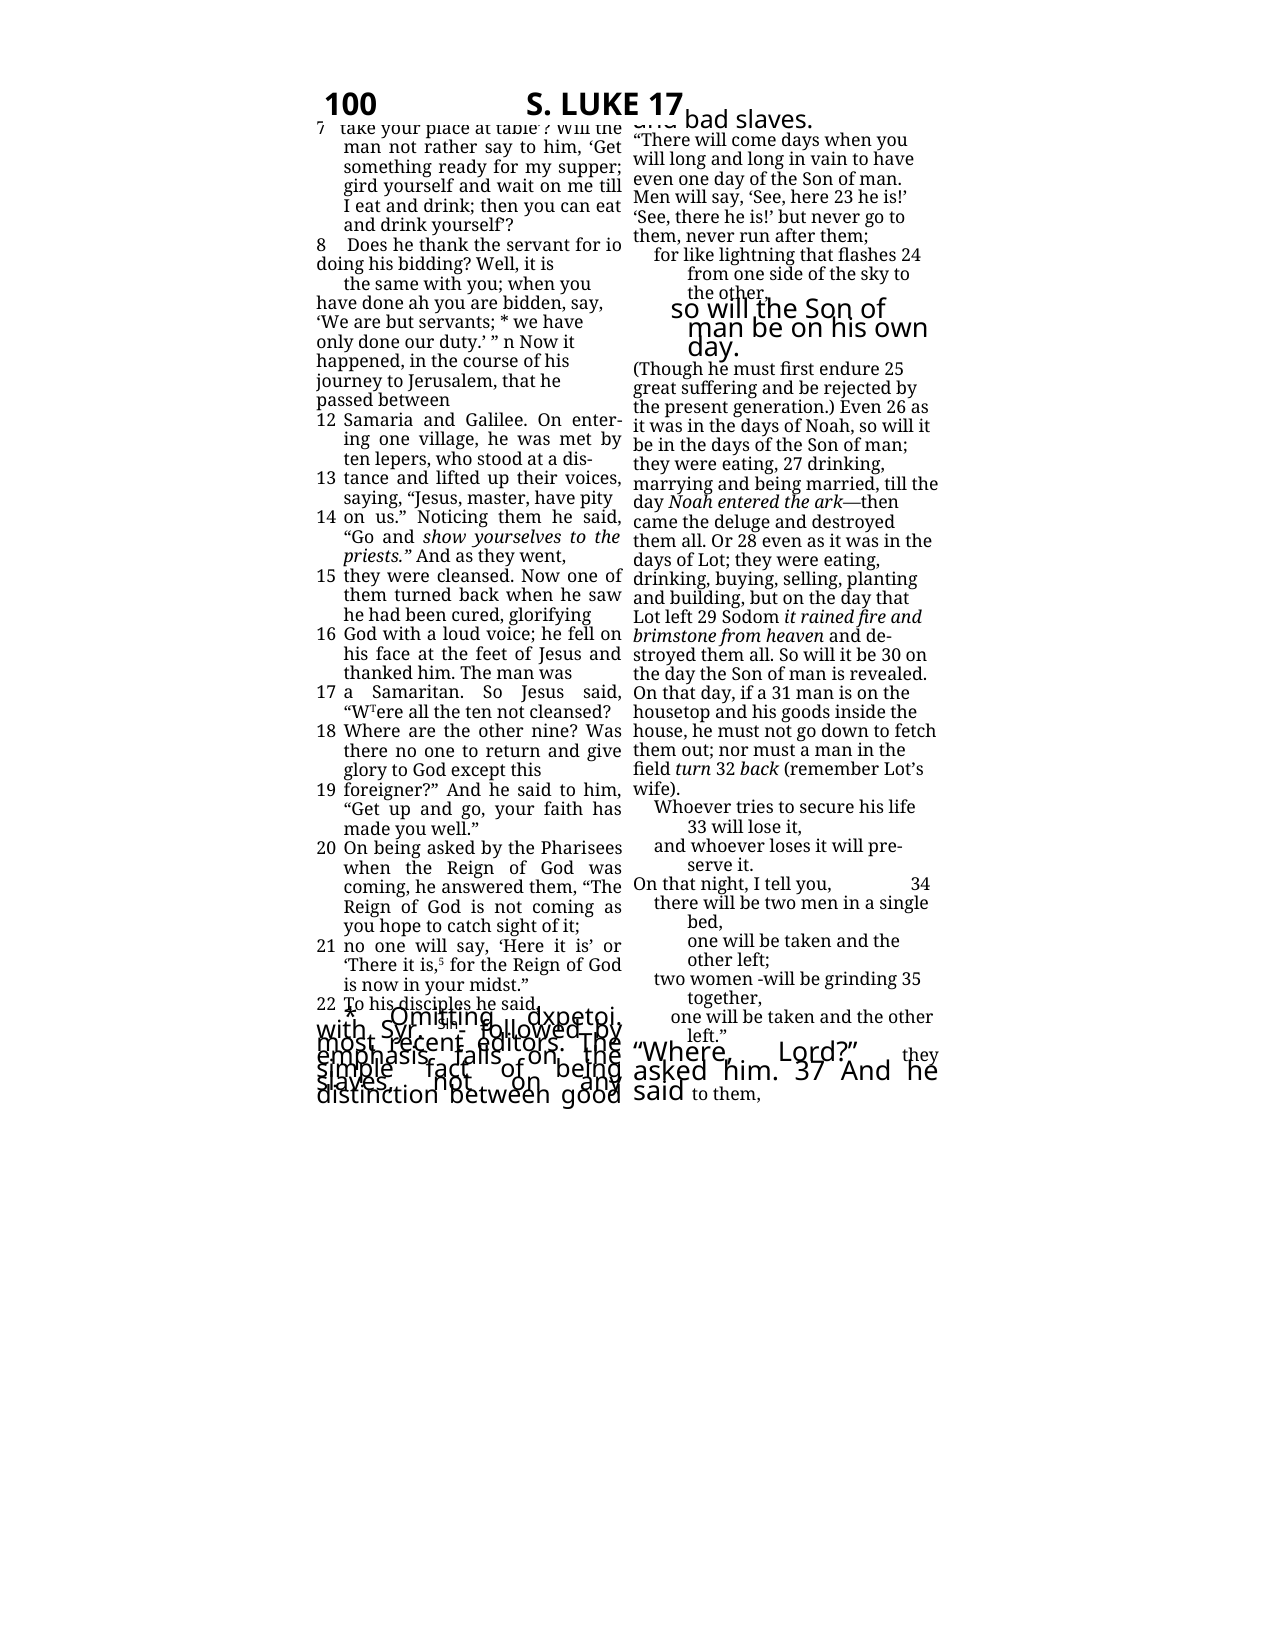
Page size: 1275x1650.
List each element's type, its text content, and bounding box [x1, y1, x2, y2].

list take your place at table’? Will the man not rather say to him, ‘Get something ready for my supper; gird yourself and wait on me till I eat and drink; then you can eat and drink yourself’? [316, 118, 622, 235]
text two women -will be grinding 35 together, [654, 970, 939, 1008]
list no one will say, ‘Here it is’ or ‘There it is,5 for the Reign of God is now in your midst.” [316, 937, 622, 995]
text * Omitting dxpetoi. with Syr. Sln- fol­lowed by most recent editors. The em­phasis falls on the simple fact of being slaves, not on any distinction between good and bad slaves. [633, 118, 939, 132]
text there will be two men in a single bed, [654, 894, 939, 932]
text * Omitting dxpetoi. with Syr. Sln- fol­lowed by most recent editors. The em­phasis falls on the simple fact of being slaves, not on any distinction between good and bad slaves. [316, 1014, 622, 1106]
list Does he thank the servant for io doing his bidding? Well, it is [316, 235, 622, 274]
list a Samaritan. So Jesus said, “WTere all the ten not cleansed? [316, 683, 622, 722]
text for like lightning that flashes 24 from one side of the sky to the other, [654, 246, 939, 303]
list on us.” Noticing them he said, “Go and show yourselves to the priests.” And as they went, [316, 508, 622, 567]
text Whoever tries to secure his life 33 will lose it, [654, 799, 939, 837]
list tance and lifted up their voices, saying, “Jesus, master, have pity [316, 469, 622, 508]
list Samaria and Galilee. On enter­ing one village, he was met by ten lepers, who stood at a dis- [316, 411, 622, 469]
text the same with you; when you have done ah you are bidden, say, ‘We are but servants; * we have only done our duty.’ ” n Now it happened, in the course of his journey to Jeru­salem, that he passed between [316, 274, 622, 411]
text “Where, Lord?” they asked him. 37 And he said to them, [633, 1047, 939, 1104]
list foreigner?” And he said to him, “Get up and go, your faith has made you well.” [316, 781, 622, 839]
text one will be taken and the other left; [687, 932, 939, 970]
list God with a loud voice; he fell on his face at the feet of Jesus and thanked him. The man was [316, 625, 622, 683]
list Where are the other nine? Was there no one to return and give glory to God except this [316, 722, 622, 781]
list On being asked by the Phari­sees when the Reign of God was coming, he answered them, “The Reign of God is not coming as you hope to catch sight of it; [316, 839, 622, 937]
text “There will come days when you will long and long in vain to have even one day of the Son of man. Men will say, ‘See, here 23 he is!’ ‘See, there he is!’ but never go to them, never run after them; [633, 132, 939, 246]
text On that night, I tell you, 34 [633, 875, 939, 894]
text one will be taken and the other left.” [670, 1008, 939, 1047]
text (Though he must first endure 25 great suffering and be rejected by the present generation.) Even 26 as it was in the days of Noah, so will it be in the days of the Son of man; they were eating, 27 drinking, marrying and being married, till the day Noah en­tered the ark—then came the del­uge and destroyed them all. Or 28 even as it was in the days of Lot; they were eating, drinking, buy­ing, selling, planting and build­ing, but on the day that Lot left 29 Sodom it rained fire and brim­stone from heaven and de­stroyed them all. So will it be 30 on the day the Son of man is revealed. On that day, if a 31 man is on the housetop and his goods inside the house, he must not go down to fetch them out; nor must a man in the field turn 32 back (remember Lot’s wife). [633, 360, 939, 799]
list they were cleansed. Now one of them turned back when he saw he had been cured, glorifying [316, 567, 622, 625]
list To his disciples he said, [316, 995, 622, 1014]
text so will the Son of man be on his own day. [670, 303, 939, 360]
text and whoever loses it will pre­serve it. [654, 837, 939, 875]
